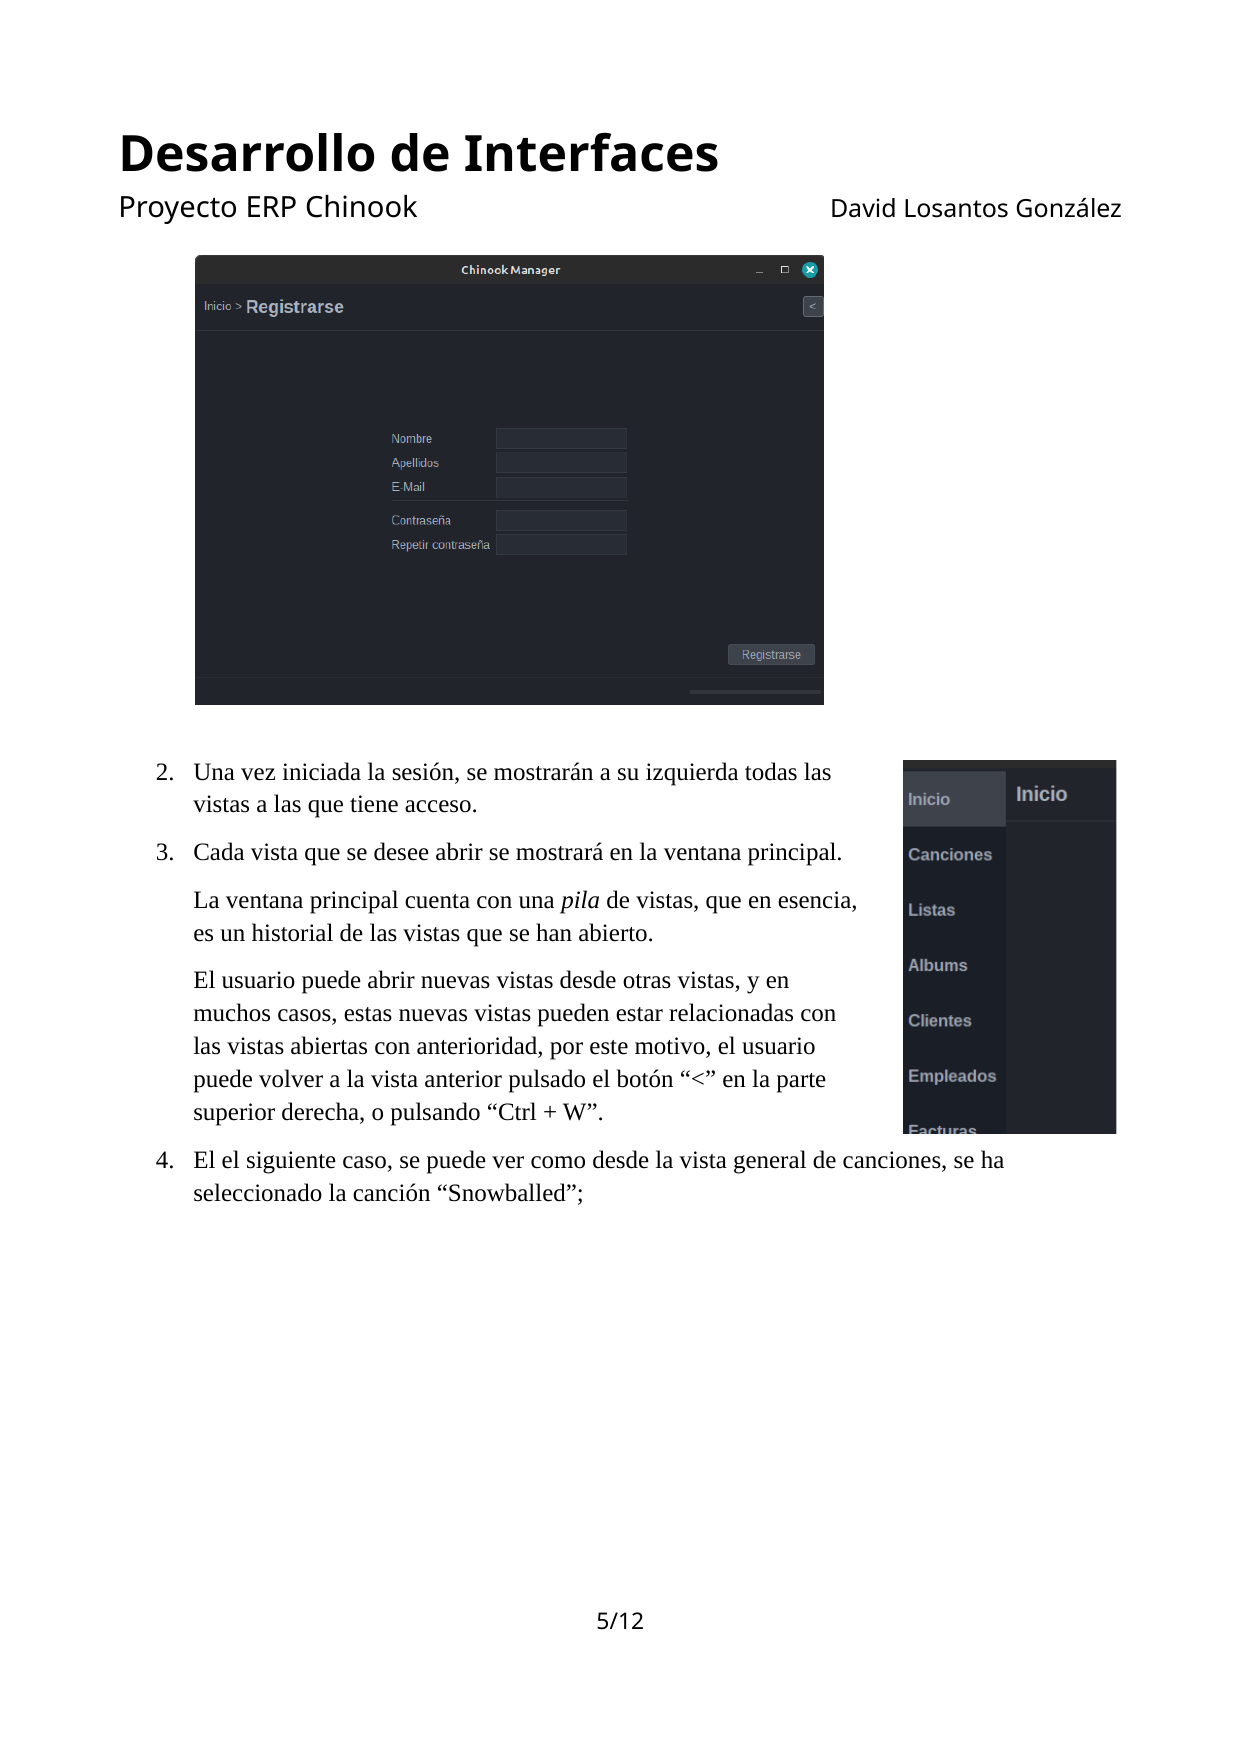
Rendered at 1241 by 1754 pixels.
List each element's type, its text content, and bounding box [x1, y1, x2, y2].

picture [903, 760, 1117, 1134]
list El usuario puede abrir nuevas vistas desde otras vistas, y en muchos casos, estas nuevas vistas pueden estar relacionadas con las vistas abiertas con anterioridad, por este motivo, el usuario puede volver a la vista anterior pulsado el botón “<” en la parte superior derecha, o pulsando “Ctrl + W”. [156, 965, 903, 1126]
list La ventana principal cuenta con una pila de vistas, que en esencia, es un historial de las vistas que se han abierto. [156, 885, 903, 947]
list Una vez iniciada la sesión, se mostrarán a su izquierda todas las vistas a las que tiene acceso. [156, 757, 1122, 818]
list El el siguiente caso, se puede ver como desde la vista general de canciones, se ha seleccionado la canción “Snowballed”; [156, 1145, 1122, 1207]
picture [195, 255, 824, 705]
list Cada vista que se desee abrir se mostrará en la ventana principal. [156, 837, 903, 866]
